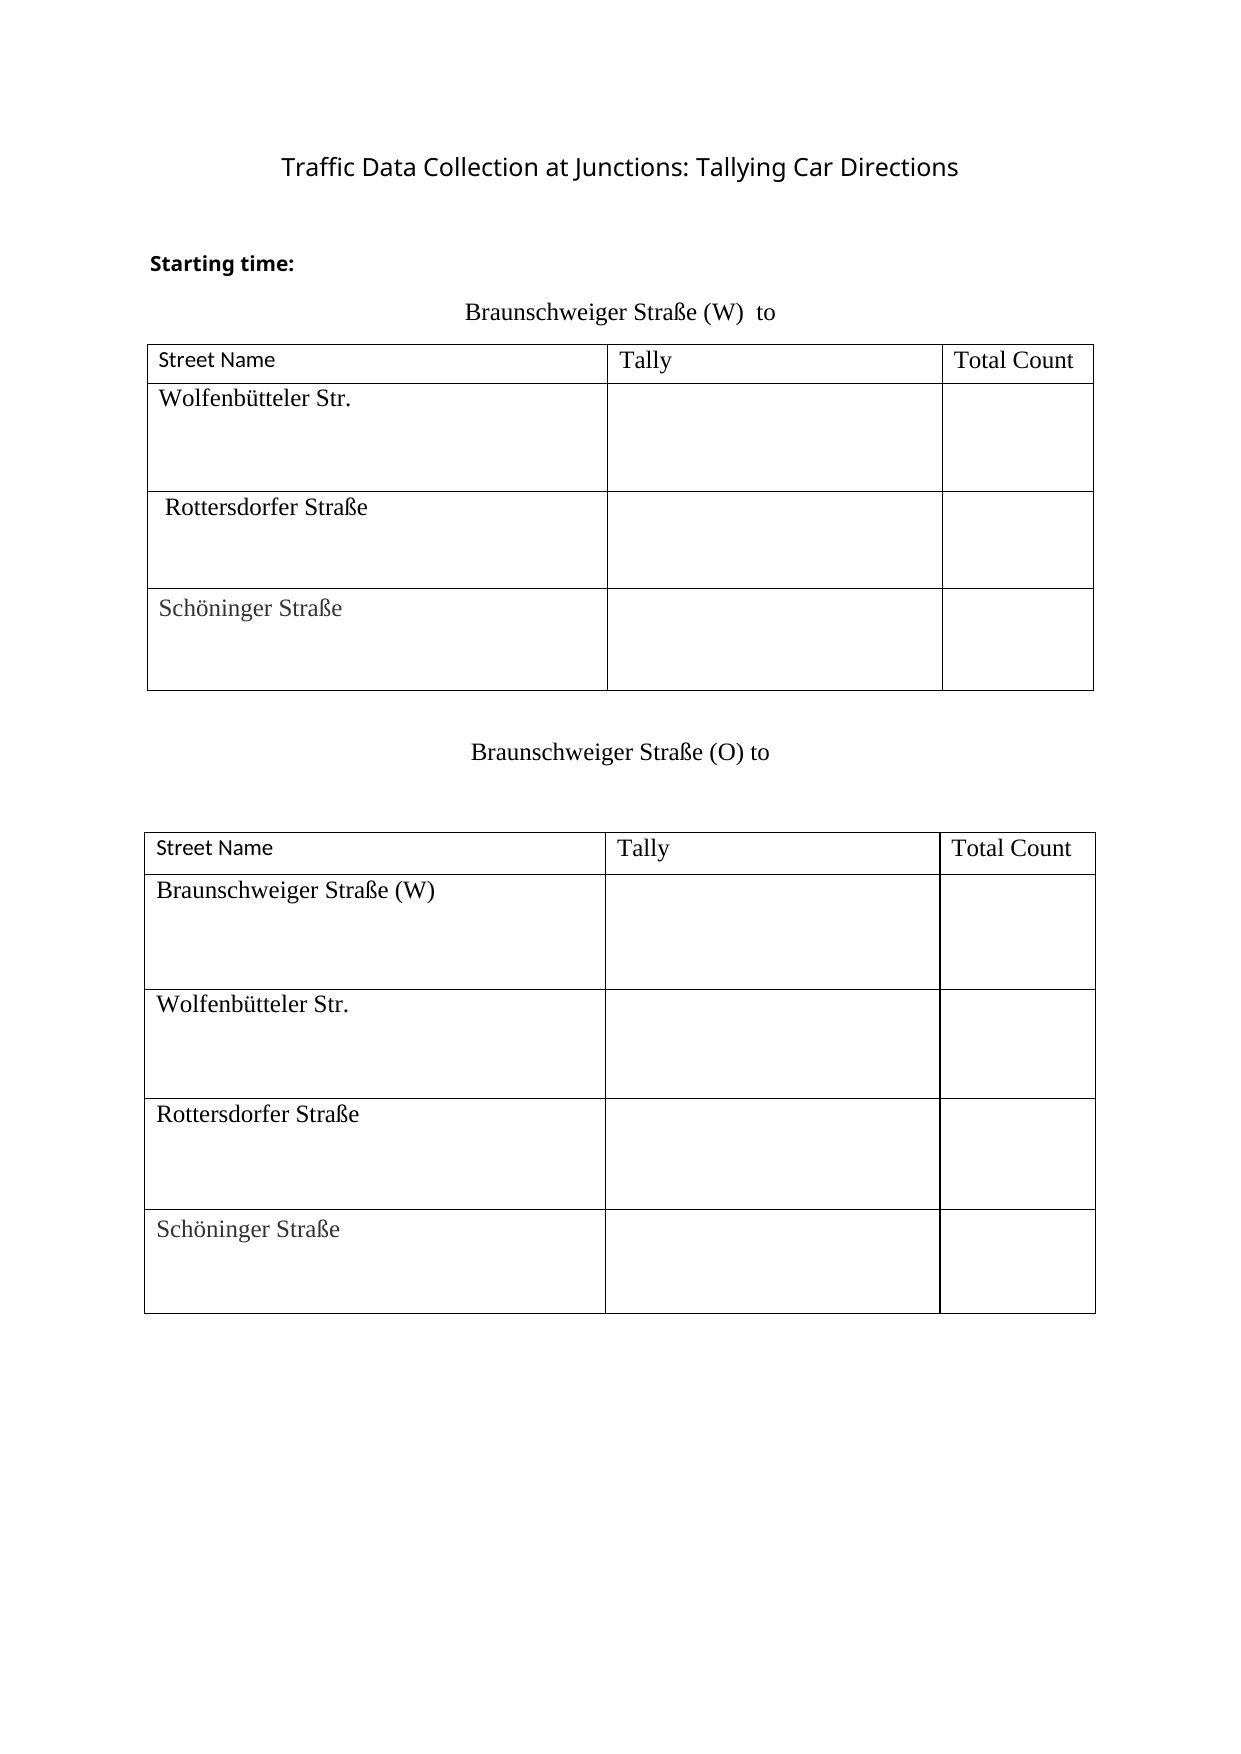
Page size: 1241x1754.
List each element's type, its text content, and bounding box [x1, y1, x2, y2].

table_cell [608, 492, 942, 588]
table_cell [941, 990, 1095, 1098]
table_cell Schöninger Straße [145, 1210, 605, 1313]
table_cell [941, 875, 1095, 988]
table_cell [606, 1099, 939, 1208]
table_cell Wolfenbütteler Str. [148, 384, 607, 491]
table_cell [606, 1210, 939, 1313]
table_cell [606, 875, 939, 988]
table_header Total Count [941, 833, 1095, 874]
table_cell [608, 384, 942, 491]
table_cell [943, 492, 1093, 588]
table_cell Schöninger Straße [148, 589, 607, 690]
text Traffic Data Collection at Junctions: Tallying Car Directions [150, 150, 1090, 184]
text Braunschweiger Straße (W) to [150, 297, 1090, 325]
table_cell Wolfenbütteler Str. [145, 990, 605, 1098]
table_cell [606, 990, 939, 1098]
table_header Tally [608, 345, 942, 382]
table_header Total Count [943, 345, 1093, 382]
table_cell [941, 1210, 1095, 1313]
table_cell [943, 589, 1093, 690]
table_cell Braunschweiger Straße (W) [145, 875, 605, 988]
table_cell [943, 384, 1093, 491]
text Starting time: [150, 249, 1090, 278]
table_header Street Name [148, 345, 607, 382]
table_cell Rottersdorfer Straße [148, 492, 607, 588]
table_cell [608, 589, 942, 690]
table_cell Rottersdorfer Straße [145, 1099, 605, 1208]
text Braunschweiger Straße (O) to [150, 737, 1090, 766]
table_header Tally [606, 833, 939, 874]
table_header Street Name [145, 833, 605, 874]
table_cell [941, 1099, 1095, 1208]
